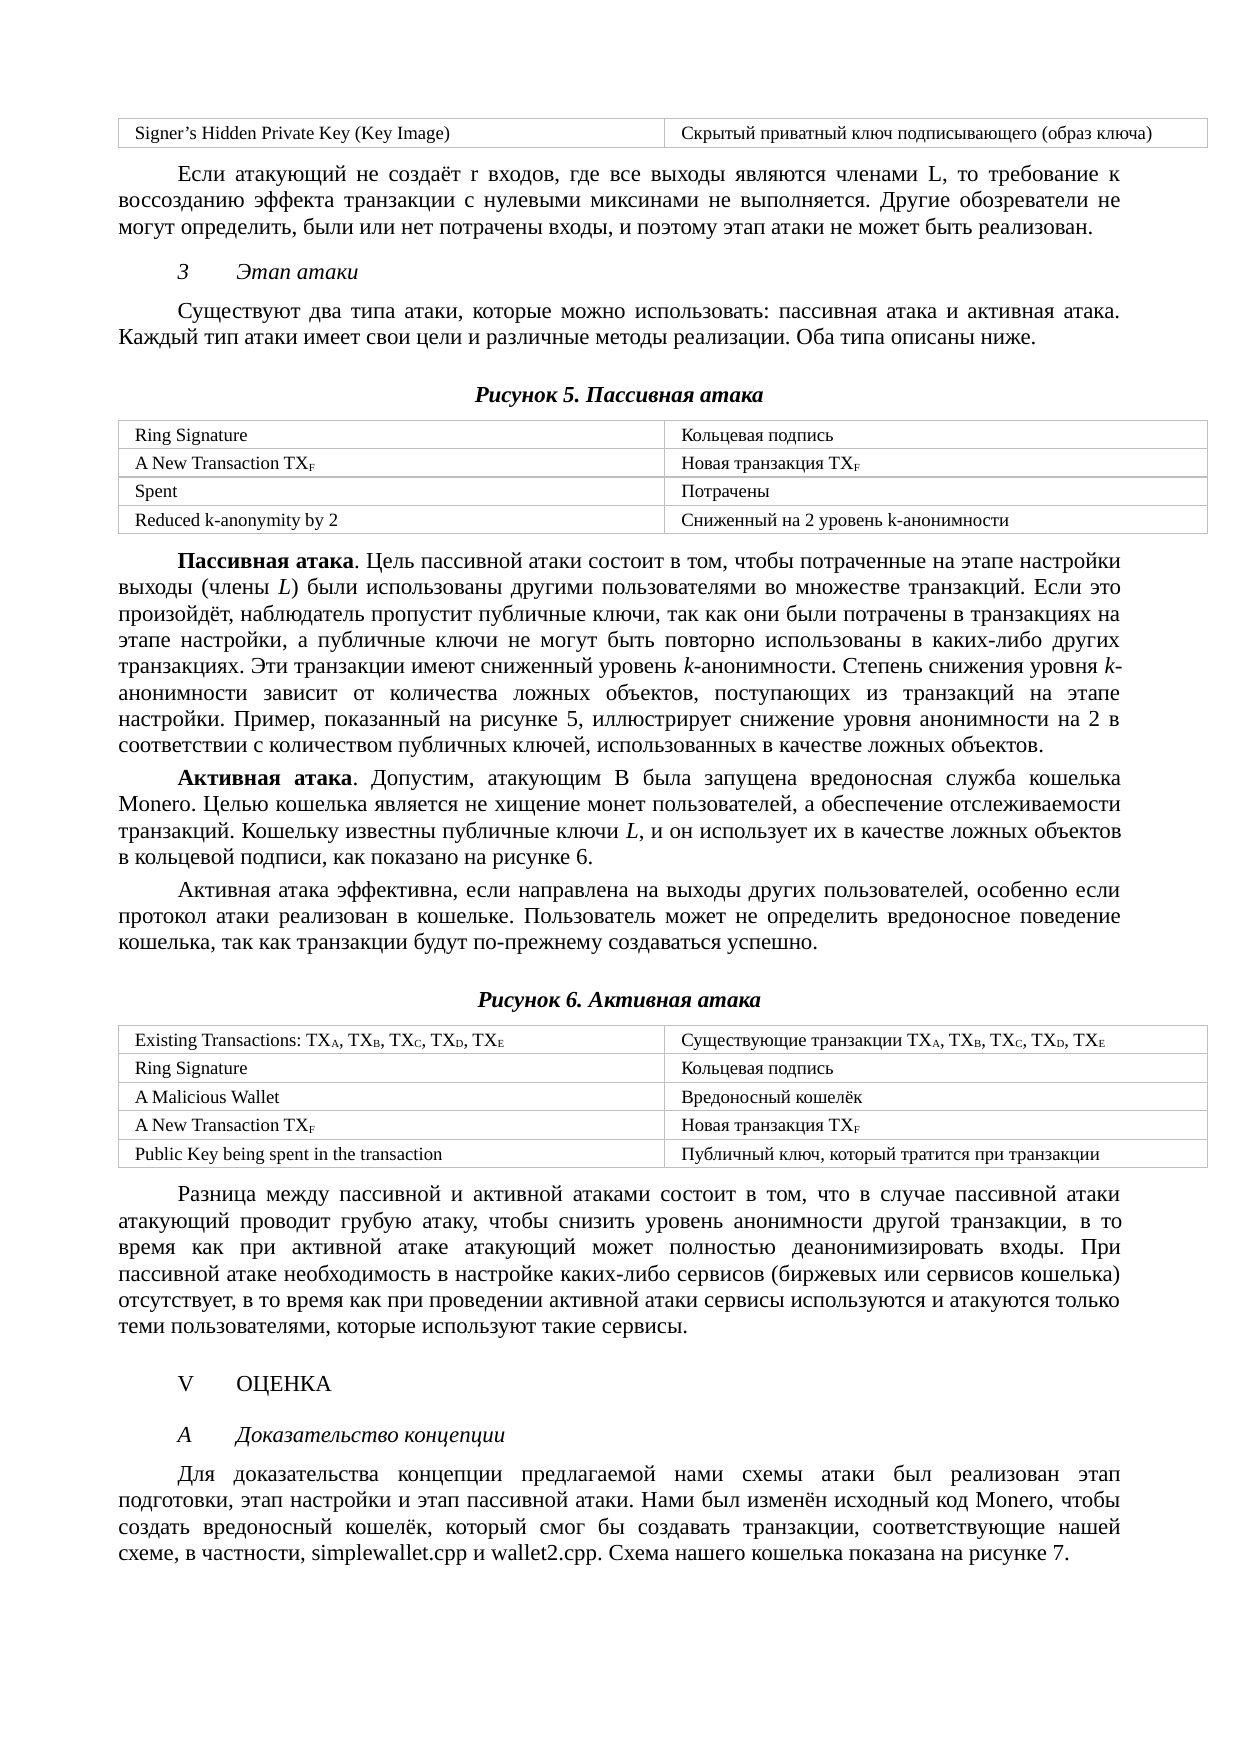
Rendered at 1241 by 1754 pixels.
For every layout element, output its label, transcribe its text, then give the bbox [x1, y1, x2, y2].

text Активная атака эффективна, если направлена на выходы других пользователей, особенно если протокол атаки реализован в кошельке. Пользователь может не определить вредоносное поведение кошелька, так как транзакции будут по-прежнему создаваться успешно. [118, 876, 1122, 955]
table_cell Ring Signature [119, 1054, 664, 1082]
text Существуют два типа атаки, которые можно использовать: пассивная атака и активная атака. Каждый тип атаки имеет свои цели и различные методы реализации. Оба типа описаны ниже. [118, 297, 1122, 349]
table_cell Кольцевая подпись [665, 1054, 1207, 1082]
table_cell A New Transaction TXF [119, 449, 664, 476]
list Доказательство концепции [177, 1421, 1122, 1448]
text Пассивная атака. Цель пассивной атаки состоит в том, чтобы потраченные на этапе настройки выходы (члены L) были использованы другими пользователями во множестве транзакций. Если это произойдёт, наблюдатель пропустит публичные ключи, так как они были потрачены в транзакциях на этапе настройки, а публичные ключи не могут быть повторно использованы в каких-либо других транзакциях. Эти транзакции имеют сниженный уровень k-анонимности. Степень снижения уровня k-анонимности зависит от количества ложных объектов, поступающих из транзакций на этапе настройки. Пример, показанный на рисунке 5, иллюстрирует снижение уровня анонимности на 2 в соответствии с количеством публичных ключей, использованных в качестве ложных объектов. [118, 547, 1122, 758]
list Этап атаки [177, 258, 1122, 284]
table_cell A Malicious Wallet [119, 1083, 664, 1110]
table_cell Signer’s Hidden Private Key (Key Image) [119, 119, 664, 147]
table_header Existing Transactions: TXA, TXB, TXC, TXD, TXE [119, 1026, 664, 1053]
list ОЦЕНКА [177, 1370, 1122, 1396]
text Если атакующий не создаёт r входов, где все выходы являются членами L, то требование к воссозданию эффекта транзакции с нулевыми миксинами не выполняется. Другие обозреватели не могут определить, были или нет потрачены входы, и поэтому этап атаки не может быть реализован. [118, 160, 1122, 239]
table_header Существующие транзакции TXA, TXB, TXC, TXD, TXE [665, 1026, 1207, 1053]
table_cell Сниженный на 2 уровень k-анонимности [665, 506, 1207, 533]
table_cell Spent [119, 478, 664, 505]
table_cell Публичный ключ, который тратится при транзакции [665, 1140, 1207, 1167]
text Активная атака. Допустим, атакующим B была запущена вредоносная служба кошелька Monero. Целью кошелька является не хищение монет пользователей, а обеспечение отслеживаемости транзакций. Кошельку известны публичные ключи L, и он использует их в качестве ложных объектов в кольцевой подписи, как показано на рисунке 6. [118, 764, 1122, 869]
table_cell Вредоносный кошелёк [665, 1083, 1207, 1110]
table_cell Скрытый приватный ключ подписывающего (образ ключа) [665, 119, 1207, 147]
text Рисунок 5. Пассивная атака [118, 381, 1122, 407]
table_header Кольцевая подпись [665, 421, 1207, 448]
text Рисунок 6. Активная атака [118, 986, 1122, 1012]
table_cell Потрачены [665, 478, 1207, 505]
table_cell Reduced k-anonymity by 2 [119, 506, 664, 533]
text Разница между пассивной и активной атаками состоит в том, что в случае пассивной атаки атакующий проводит грубую атаку, чтобы снизить уровень анонимности другой транзакции, в то время как при активной атаке атакующий может полностью деанонимизировать входы. При пассивной атаке необходимость в настройке каких-либо сервисов (биржевых или сервисов кошелька) отсутствует, в то время как при проведении активной атаки сервисы используются и атакуются только теми пользователями, которые используют такие сервисы. [118, 1181, 1122, 1339]
table_header Ring Signature [119, 421, 664, 448]
table_cell Новая транзакция TXF [665, 449, 1207, 476]
table_cell Public Key being spent in the transaction [119, 1140, 664, 1167]
table_cell Новая транзакция TXF [665, 1111, 1207, 1138]
text Для доказательства концепции предлагаемой нами схемы атаки был реализован этап подготовки, этап настройки и этап пассивной атаки. Нами был изменён исходный код Monero, чтобы создать вредоносный кошелёк, который смог бы создавать транзакции, соответствующие нашей схеме, в частности, simplewallet.cpp и wallet2.cpp. Схема нашего кошелька показана на рисунке 7. [118, 1460, 1122, 1566]
table_cell A New Transaction TXF [119, 1111, 664, 1138]
